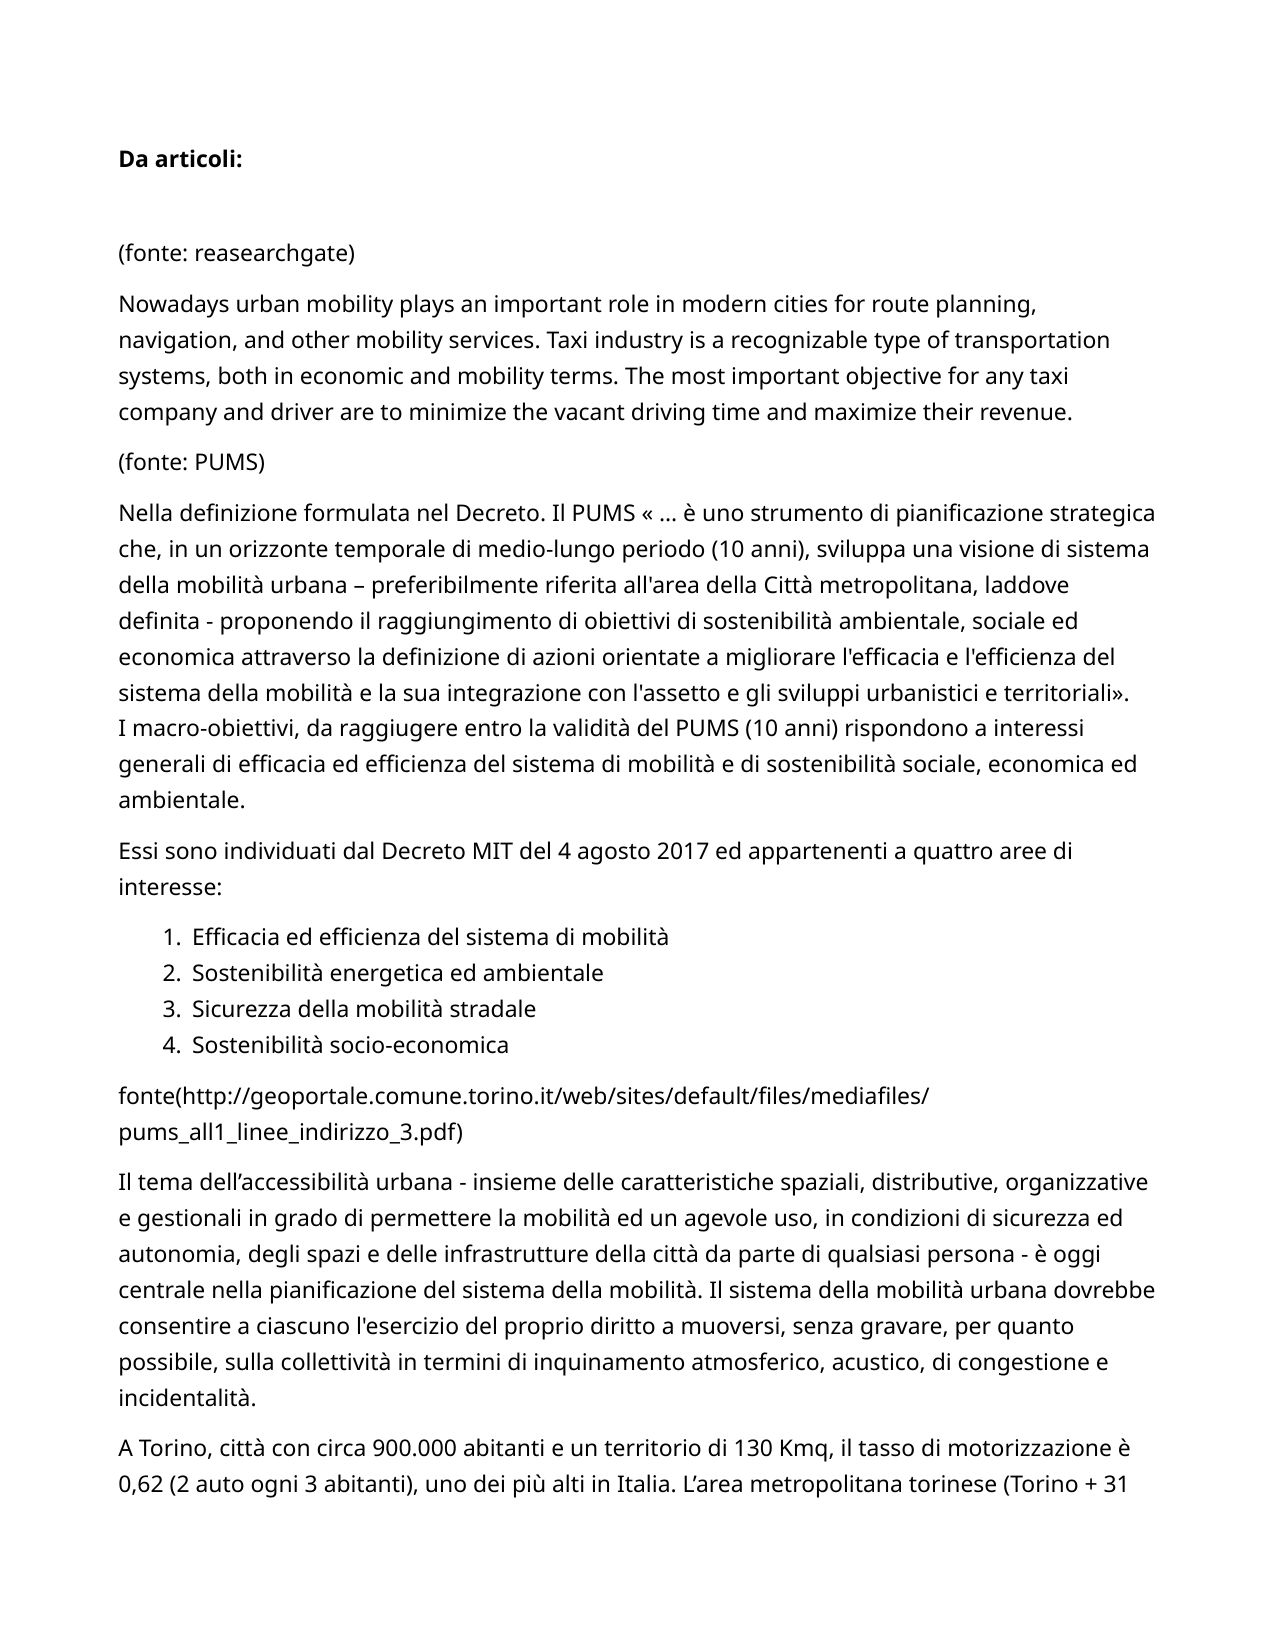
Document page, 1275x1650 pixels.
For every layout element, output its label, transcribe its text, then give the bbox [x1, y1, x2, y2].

subtitle Da articoli: [118, 143, 1157, 174]
text Nella definizione formulata nel Decreto. Il PUMS « … è uno strumento di pianificazione strategica che, in un orizzonte temporale di medio-lungo periodo (10 anni), sviluppa una visione di sistema della mobilità urbana – preferibilmente riferita all'area della Città metropolitana, laddove definita - proponendo il raggiungimento di obiettivi di sostenibilità ambientale, sociale ed economica attraverso la definizione di azioni orientate a migliorare l'efficacia e l'efficienza del sistema della mobilità e la sua integrazione con l'assetto e gli sviluppi urbanistici e territoriali». I macro-obiettivi, da raggiugere entro la validità del PUMS (10 anni) rispondono a interessi generali di efficacia ed efficienza del sistema di mobilità e di sostenibilità sociale, economica ed ambientale. [118, 497, 1157, 816]
list Efficacia ed efficienza del sistema di mobilità [162, 921, 1157, 952]
text (fonte: reasearchgate) [118, 237, 1157, 269]
text Nowadays urban mobility plays an important role in modern cities for route planning, navigation, and other mobility services. Taxi industry is a recognizable type of transportation systems, both in economic and mobility terms. The most important objective for any taxi company and driver are to minimize the vacant driving time and maximize their revenue. [118, 288, 1157, 427]
text Il tema dell’accessibilità urbana - insieme delle caratteristiche spaziali, distributive, organizzative e gestionali in grado di permettere la mobilità ed un agevole uso, in condizioni di sicurezza ed autonomia, degli spazi e delle infrastrutture della città da parte di qualsiasi persona - è oggi centrale nella pianificazione del sistema della mobilità. Il sistema della mobilità urbana dovrebbe consentire a ciascuno l'esercizio del proprio diritto a muoversi, senza gravare, per quanto possibile, sulla collettività in termini di inquinamento atmosferico, acustico, di congestione e incidentalità. [118, 1166, 1157, 1413]
list Sostenibilità energetica ed ambientale [162, 957, 1157, 988]
text fonte(http://geoportale.comune.torino.it/web/sites/default/files/mediafiles/pums_all1_linee_indirizzo_3.pdf) [118, 1079, 1157, 1147]
text Essi sono individuati dal Decreto MIT del 4 agosto 2017 ed appartenenti a quattro aree di interesse: [118, 835, 1157, 902]
list Sostenibilità socio-economica [162, 1029, 1157, 1060]
list Sicurezza della mobilità stradale [162, 993, 1157, 1024]
text A Torino, città con circa 900.000 abitanti e un territorio di 130 Kmq, il tasso di motorizzazione è 0,62 (2 auto ogni 3 abitanti), uno dei più alti in Italia. L’area metropolitana torinese (Torino + 31 [118, 1432, 1157, 1499]
text (fonte: PUMS) [118, 446, 1157, 477]
